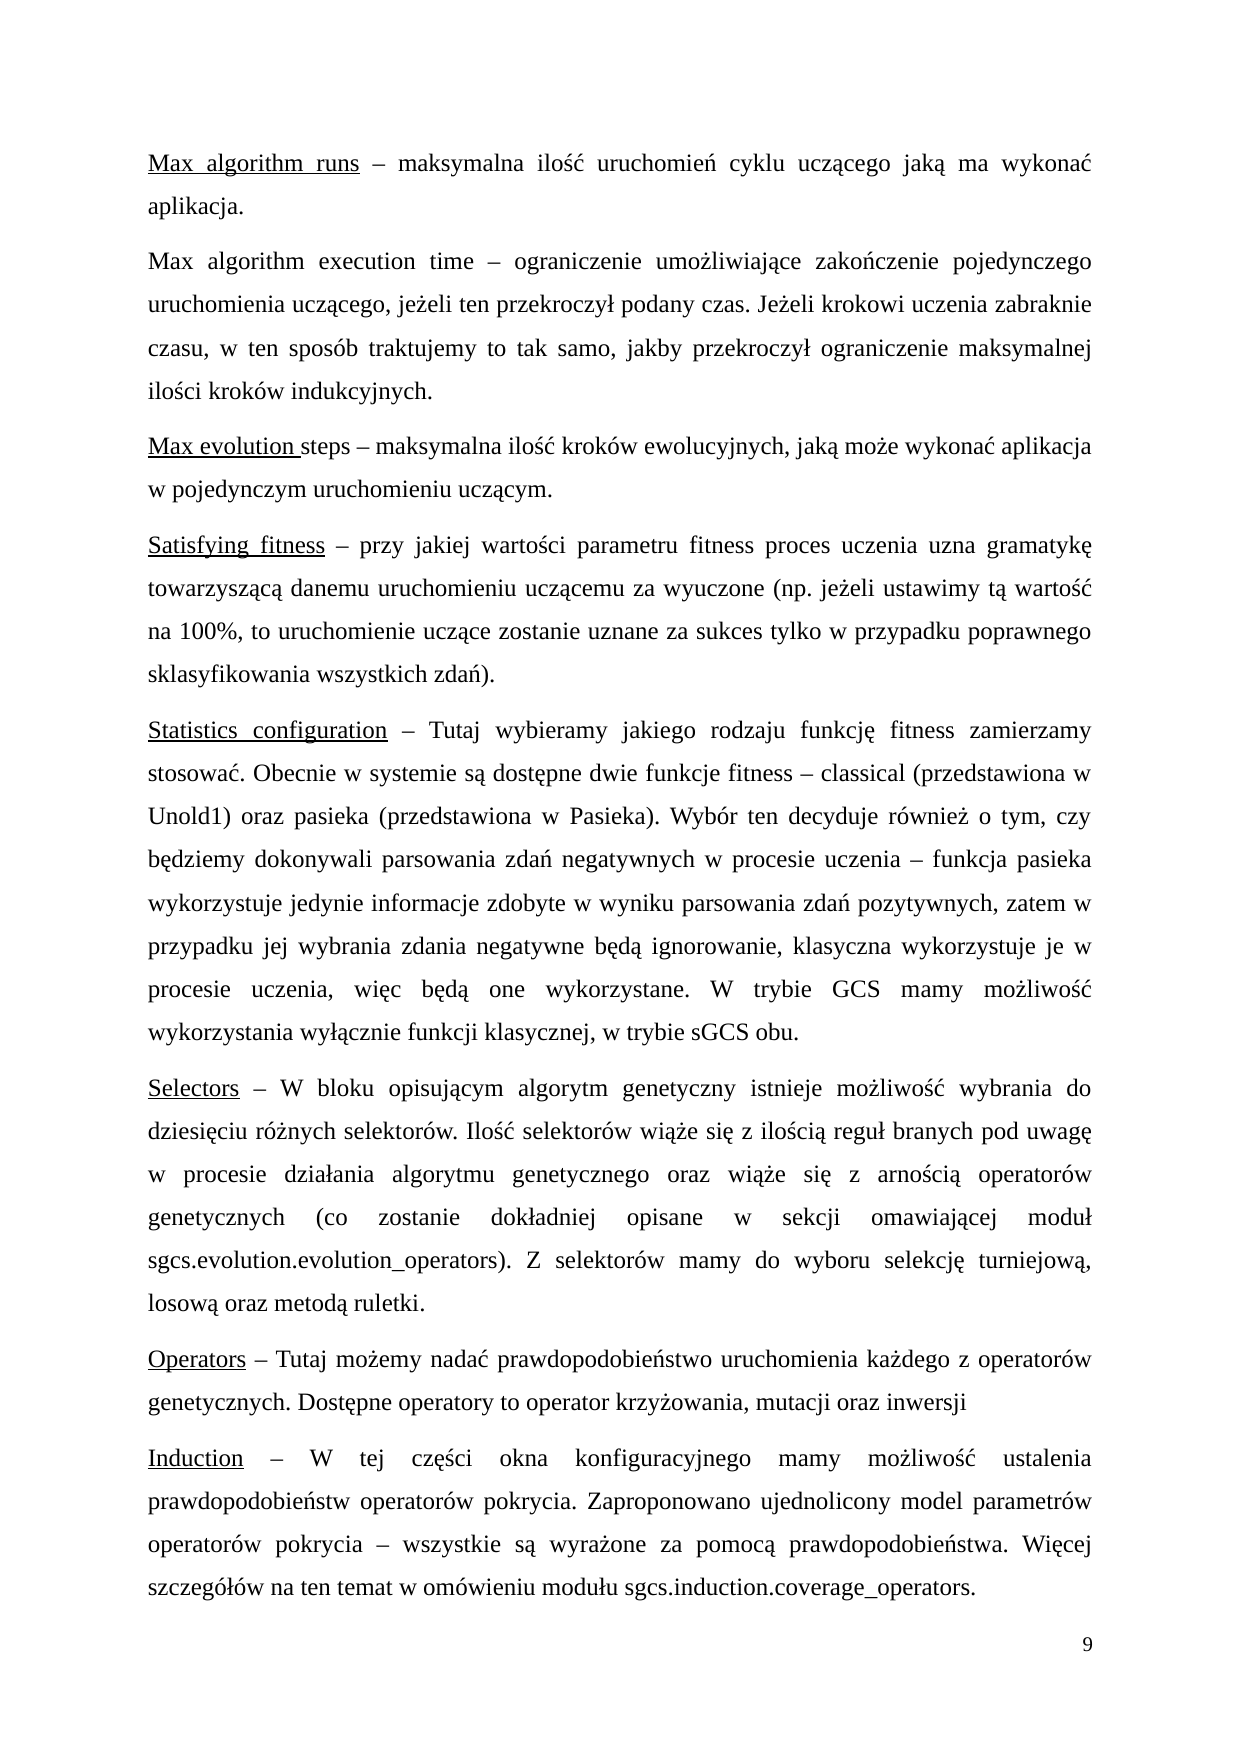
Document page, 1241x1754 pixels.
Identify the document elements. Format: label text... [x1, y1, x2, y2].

text Max algorithm execution time – ograniczenie umożliwiające zakończenie pojedynczego uruchomienia uczącego, jeżeli ten przekroczył podany czas. Jeżeli krokowi uczenia zabraknie czasu, w ten sposób traktujemy to tak samo, jakby przekroczył ograniczenie maksymalnej ilości kroków indukcyjnych. [148, 246, 1093, 404]
text Satisfying fitness – przy jakiej wartości parametru fitness proces uczenia uzna gramatykę towarzyszącą danemu uruchomieniu uczącemu za wyuczone (np. jeżeli ustawimy tą wartość na 100%, to uruchomienie uczące zostanie uznane za sukces tylko w przypadku poprawnego sklasyfikowania wszystkich zdań). [148, 530, 1093, 688]
text Max algorithm runs – maksymalna ilość uruchomień cyklu uczącego jaką ma wykonać aplikacja. [148, 148, 1093, 219]
text Statistics configuration – Tutaj wybieramy jakiego rodzaju funkcję fitness zamierzamy stosować. Obecnie w systemie są dostępne dwie funkcje fitness – classical (przedstawiona w Unold1) oraz pasieka (przedstawiona w Pasieka). Wybór ten decyduje również o tym, czy będziemy dokonywali parsowania zdań negatywnych w procesie uczenia – funkcja pasieka wykorzystuje jedynie informacje zdobyte w wyniku parsowania zdań pozytywnych, zatem w przypadku jej wybrania zdania negatywne będą ignorowanie, klasyczna wykorzystuje je w procesie uczenia, więc będą one wykorzystane. W trybie GCS mamy możliwość wykorzystania wyłącznie funkcji klasycznej, w trybie sGCS obu. [148, 715, 1093, 1046]
text Selectors – W bloku opisującym algorytm genetyczny istnieje możliwość wybrania do dziesięciu różnych selektorów. Ilość selektorów wiąże się z ilością reguł branych pod uwagę w procesie działania algorytmu genetycznego oraz wiąże się z arnością operatorów genetycznych (co zostanie dokładniej opisane w sekcji omawiającej moduł sgcs.evolution.evolution_operators). Z selektorów mamy do wyboru selekcję turniejową, losową oraz metodą ruletki. [148, 1073, 1093, 1317]
text Max evolution steps – maksymalna ilość kroków ewolucyjnych, jaką może wykonać aplikacja w pojedynczym uruchomieniu uczącym. [148, 431, 1093, 503]
text Operators – Tutaj możemy nadać prawdopodobieństwo uruchomienia każdego z operatorów genetycznych. Dostępne operatory to operator krzyżowania, mutacji oraz inwersji [148, 1344, 1093, 1416]
text Induction – W tej części okna konfiguracyjnego mamy możliwość ustalenia prawdopodobieństw operatorów pokrycia. Zaproponowano ujednolicony model parametrów operatorów pokrycia – wszystkie są wyrażone za pomocą prawdopodobieństwa. Więcej szczegółów na ten temat w omówieniu modułu sgcs.induction.coverage_operators. [148, 1443, 1093, 1601]
